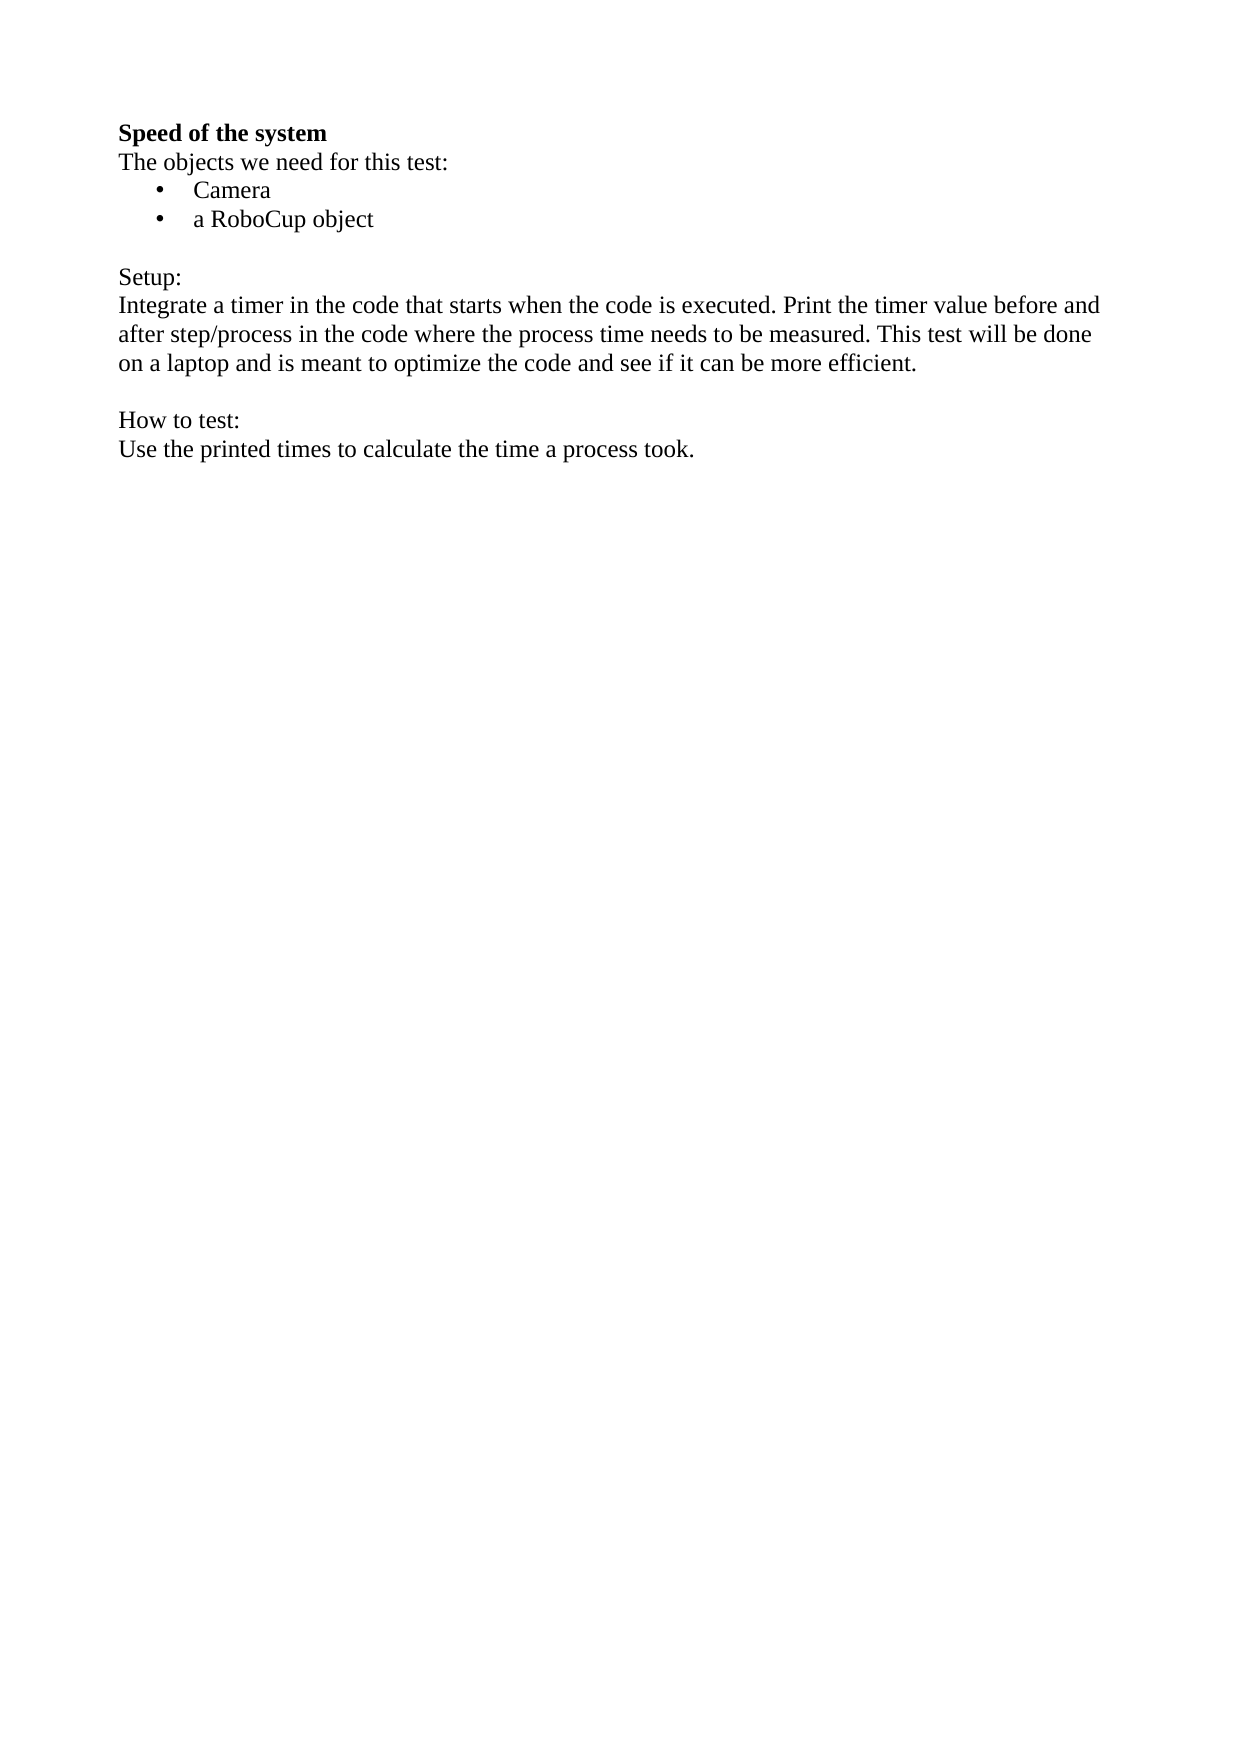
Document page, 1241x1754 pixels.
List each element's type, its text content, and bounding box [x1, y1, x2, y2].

text Integrate a timer in the code that starts when the code is executed. Print the timer value before and after step/process in the code where the process time needs to be measured. This test will be done on a laptop and is meant to optimize the code and see if it can be more efficient. [118, 291, 1122, 377]
list a RoboCup object [156, 204, 1122, 233]
text How to test: [118, 406, 1122, 434]
text Setup: [118, 262, 1122, 291]
text The objects we need for this test: [118, 147, 1122, 176]
text Use the printed times to calculate the time a process took. [118, 434, 1122, 463]
list Camera [156, 176, 1122, 204]
text Speed of the system [118, 118, 1122, 147]
